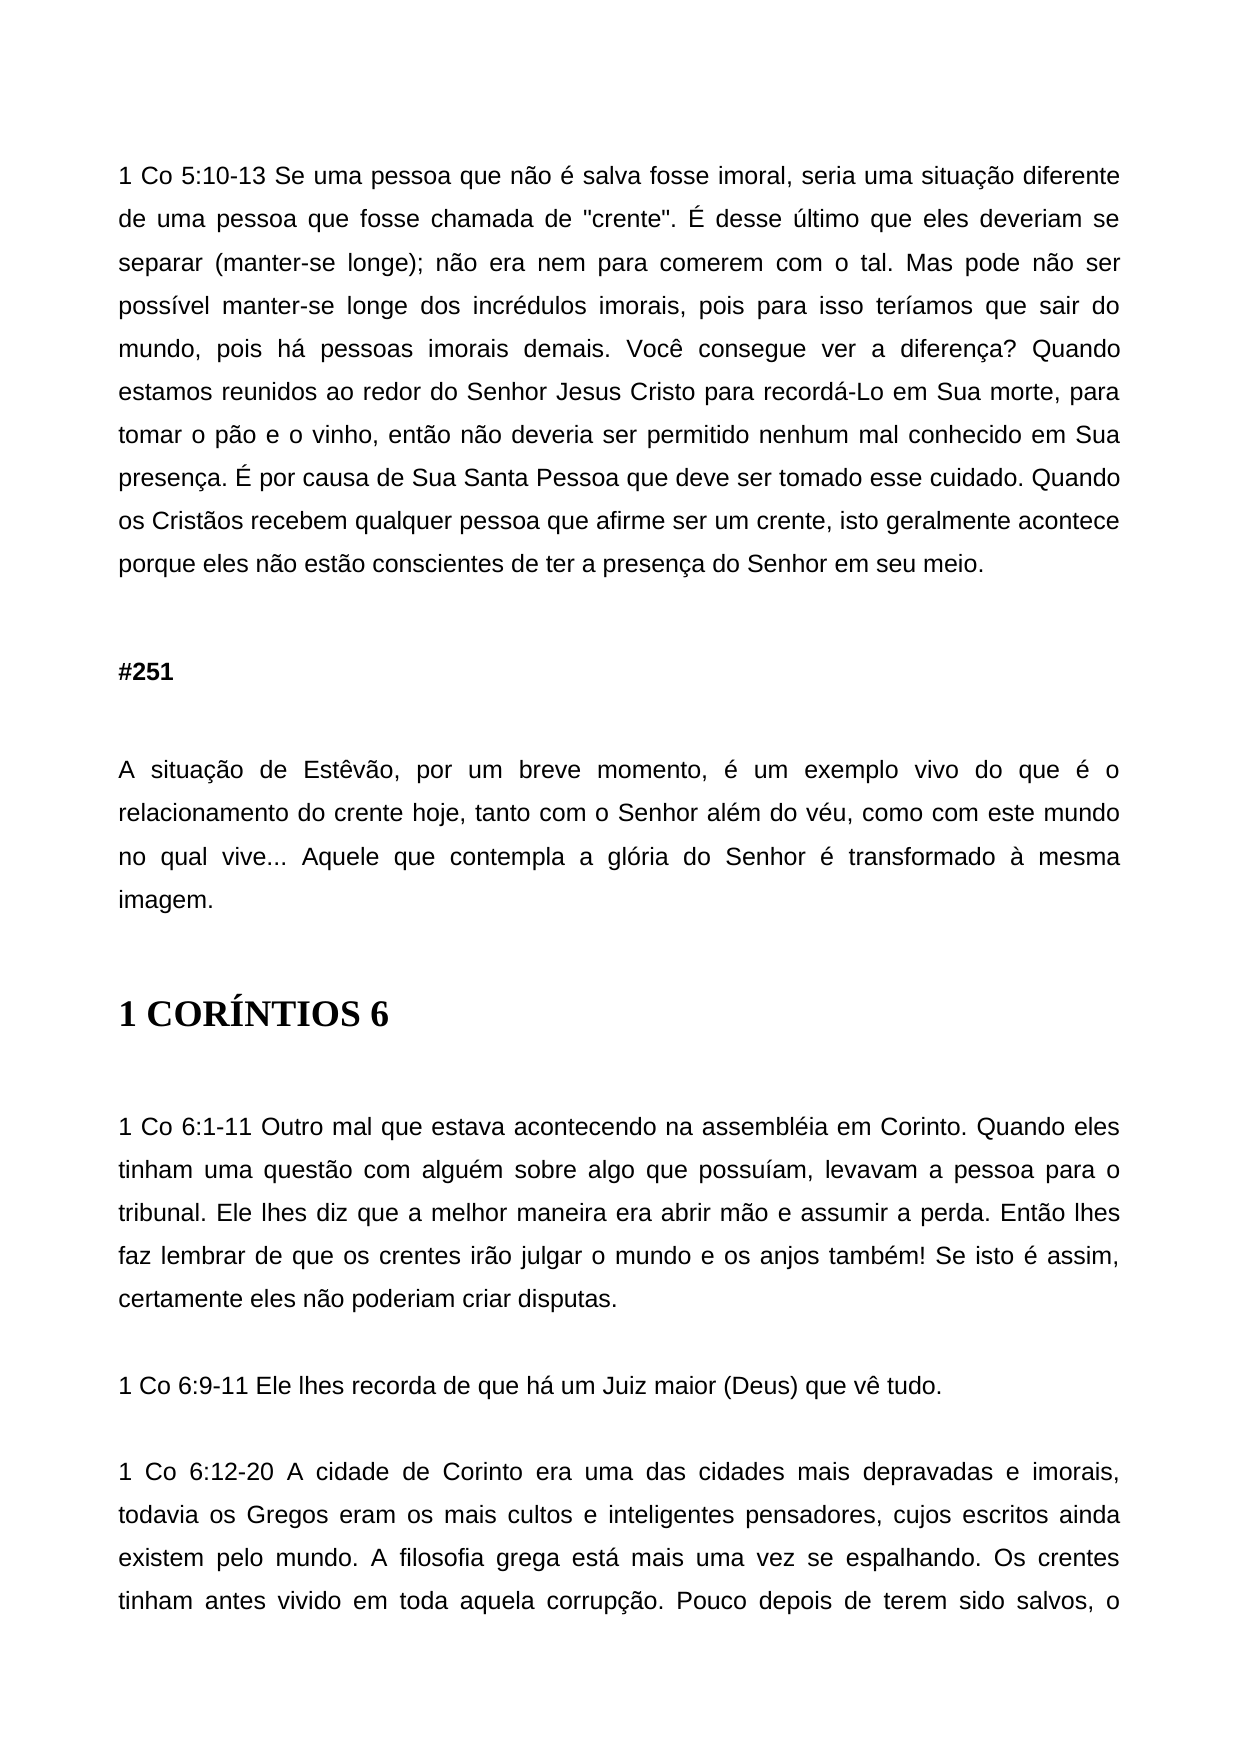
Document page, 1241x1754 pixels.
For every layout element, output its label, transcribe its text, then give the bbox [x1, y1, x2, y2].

subtitle #251 [118, 656, 1122, 685]
text 1 Co 5:10-13 Se uma pessoa que não é salva fosse imoral, seria uma situação diferente de uma pessoa que fosse chamada de "crente". É desse último que eles deveriam se separar (manter-se longe); não era nem para comerem com o tal. Mas pode não ser possível manter-se longe dos incrédulos imorais, pois para isso teríamos que sair do mundo, pois há pessoas imorais demais. Você consegue ver a diferença? Quando estamos reunidos ao redor do Senhor Jesus Cristo para recordá-Lo em Sua morte, para tomar o pão e o vinho, então não deveria ser permitido nenhum mal conhecido em Sua presença. É por causa de Sua Santa Pessoa que deve ser tomado esse cuidado. Quando os Cristãos recebem qualquer pessoa que afirme ser um crente, isto geralmente acontece porque eles não estão conscientes de ter a presença do Senhor em seu meio. [118, 161, 1122, 578]
text A situação de Estêvão, por um breve momento, é um exemplo vivo do que é o relacionamento do crente hoje, tanto com o Senhor além do véu, como com este mundo no qual vive... Aquele que contempla a glória do Senhor é transformado à mesma imagem. [118, 755, 1122, 913]
text 1 Co 6:1-11 Outro mal que estava acontecendo na assembléia em Corinto. Quando eles tinham uma questão com alguém sobre algo que possuíam, levavam a pessoa para o tribunal. Ele lhes diz que a melhor maneira era abrir mão e assumir a perda. Então lhes faz lembrar de que os crentes irão julgar o mundo e os anjos também! Se isto é assim, certamente eles não poderiam criar disputas. [118, 1112, 1122, 1313]
text 1 Co 6:9-11 Ele lhes recorda de que há um Juiz maior (Deus) que vê tudo. [118, 1371, 1122, 1399]
text 1 Co 6:12-20 A cidade de Corinto era uma das cidades mais depravadas e imorais, todavia os Gregos eram os mais cultos e inteligentes pensadores, cujos escritos ainda existem pelo mundo. A filosofia grega está mais uma vez se espalhando. Os crentes tinham antes vivido em toda aquela corrupção. Pouco depois de terem sido salvos, o [118, 1457, 1122, 1615]
subtitle 1 CORÍNTIOS 6 [118, 992, 1122, 1035]
